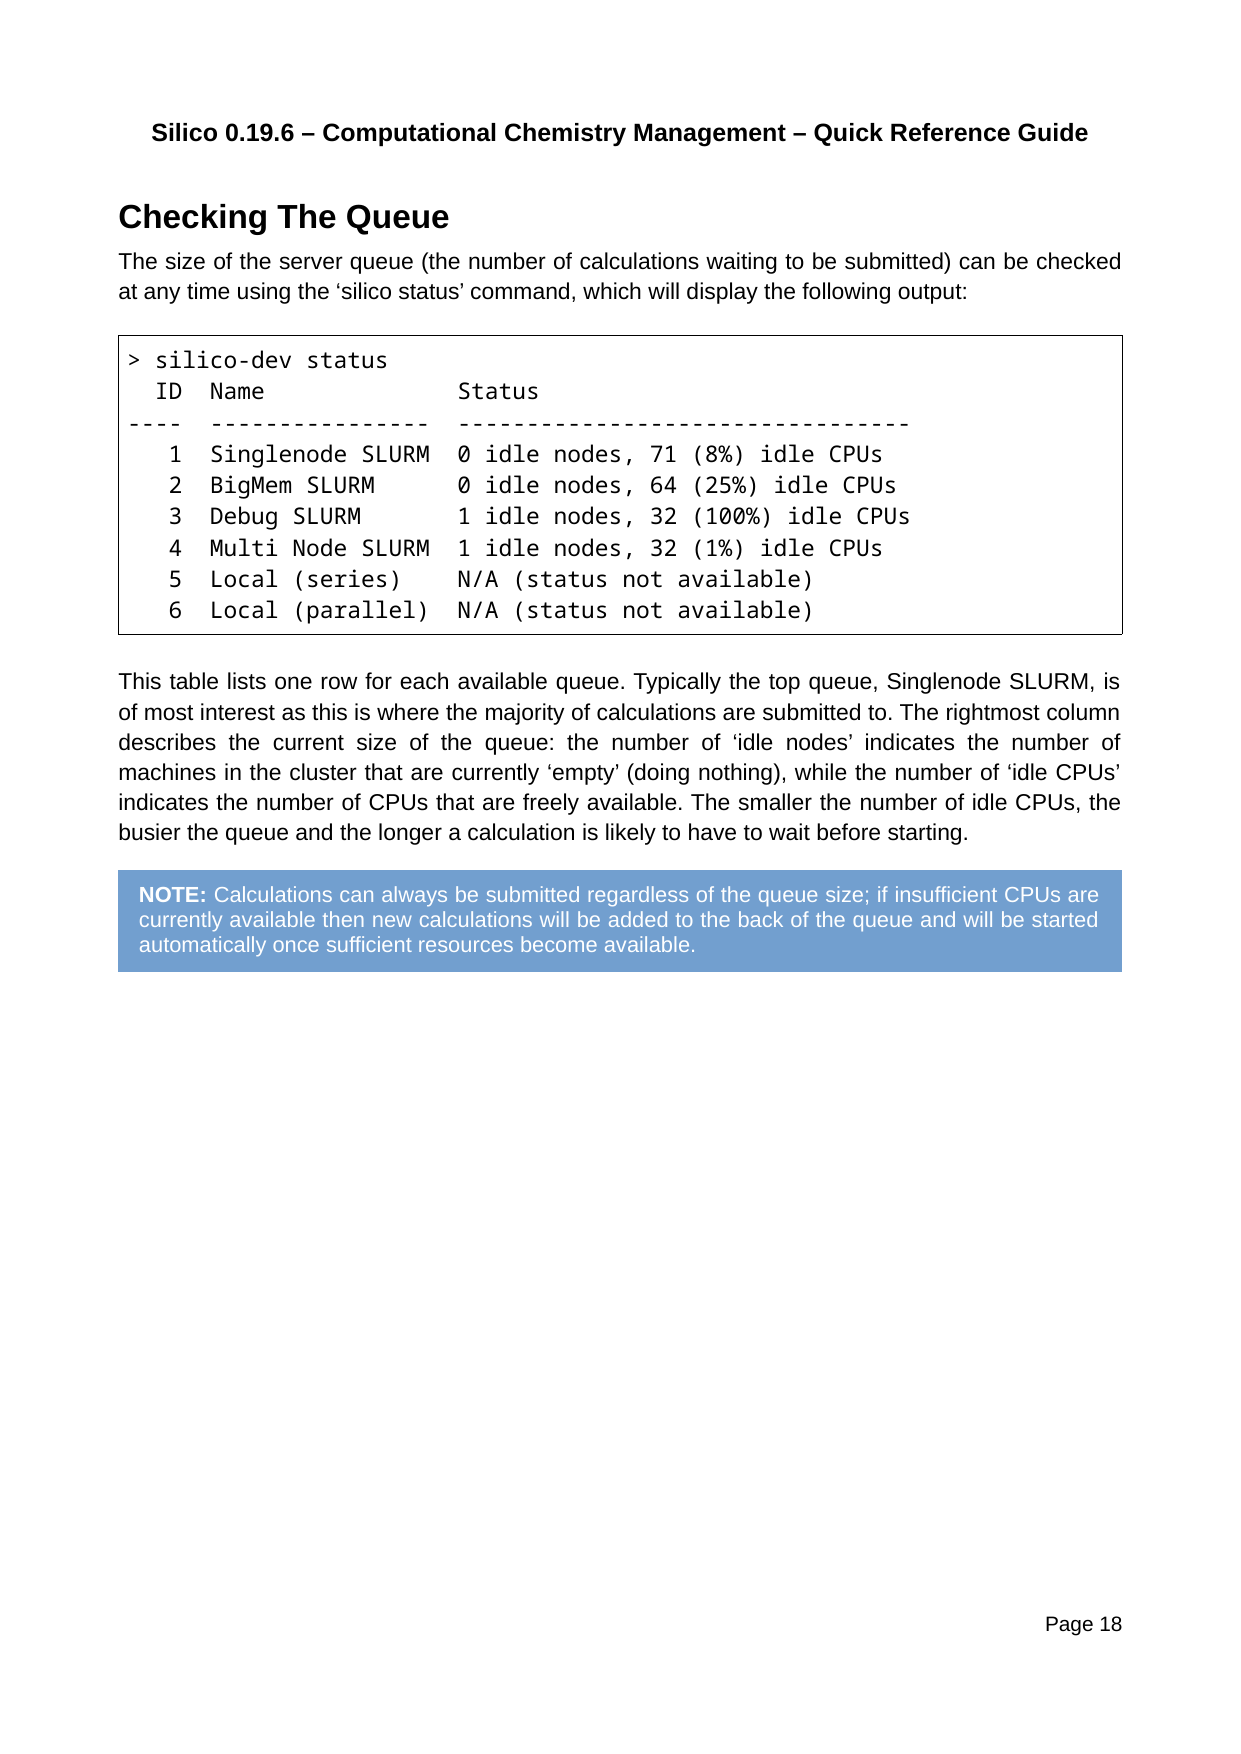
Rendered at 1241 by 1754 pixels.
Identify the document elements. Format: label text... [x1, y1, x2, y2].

text 2 BigMem SLURM 0 idle nodes, 64 (25%) idle CPUs [127, 469, 1113, 500]
text ID Name Status [127, 375, 1113, 406]
text 1 Singlenode SLURM 0 idle nodes, 71 (8%) idle CPUs [127, 438, 1113, 469]
subtitle Checking The Queue [118, 197, 1122, 236]
text ---- ---------------- --------------------------------- [127, 406, 1113, 438]
text 5 Local (series) N/A (status not available) [127, 563, 1113, 594]
text 4 Multi Node SLURM 1 idle nodes, 32 (1%) idle CPUs [127, 531, 1113, 563]
text 3 Debug SLURM 1 idle nodes, 32 (100%) idle CPUs [127, 500, 1113, 531]
text [118, 323, 1122, 335]
text The size of the server queue (the number of calculations waiting to be submitted) can be checked at any time using the ‘silico status’ command, which will display the following output: [118, 248, 1122, 305]
text > silico-dev status [127, 344, 1113, 375]
text This table lists one row for each available queue. Typically the top queue, Singlenode SLURM, is of most interest as this is where the majority of calculations are submitted to. The rightmost column describes the current size of the queue: the number of ‘idle nodes’ indicates the number of machines in the cluster that are currently ‘empty’ (doing nothing), while the number of ‘idle CPUs’ indicates the number of CPUs that are freely available. The smaller the number of idle CPUs, the busier the queue and the longer a calculation is likely to have to wait before starting. [118, 635, 1122, 846]
text NOTE: Calculations can always be submitted regardless of the queue size; if insufficient CPUs are currently available then new calculations will be added to the back of the queue and will be started automatically once sufficient resources become available. [139, 882, 1101, 957]
text [119, 336, 1122, 634]
text 6 Local (parallel) N/A (status not available) [127, 594, 1113, 625]
